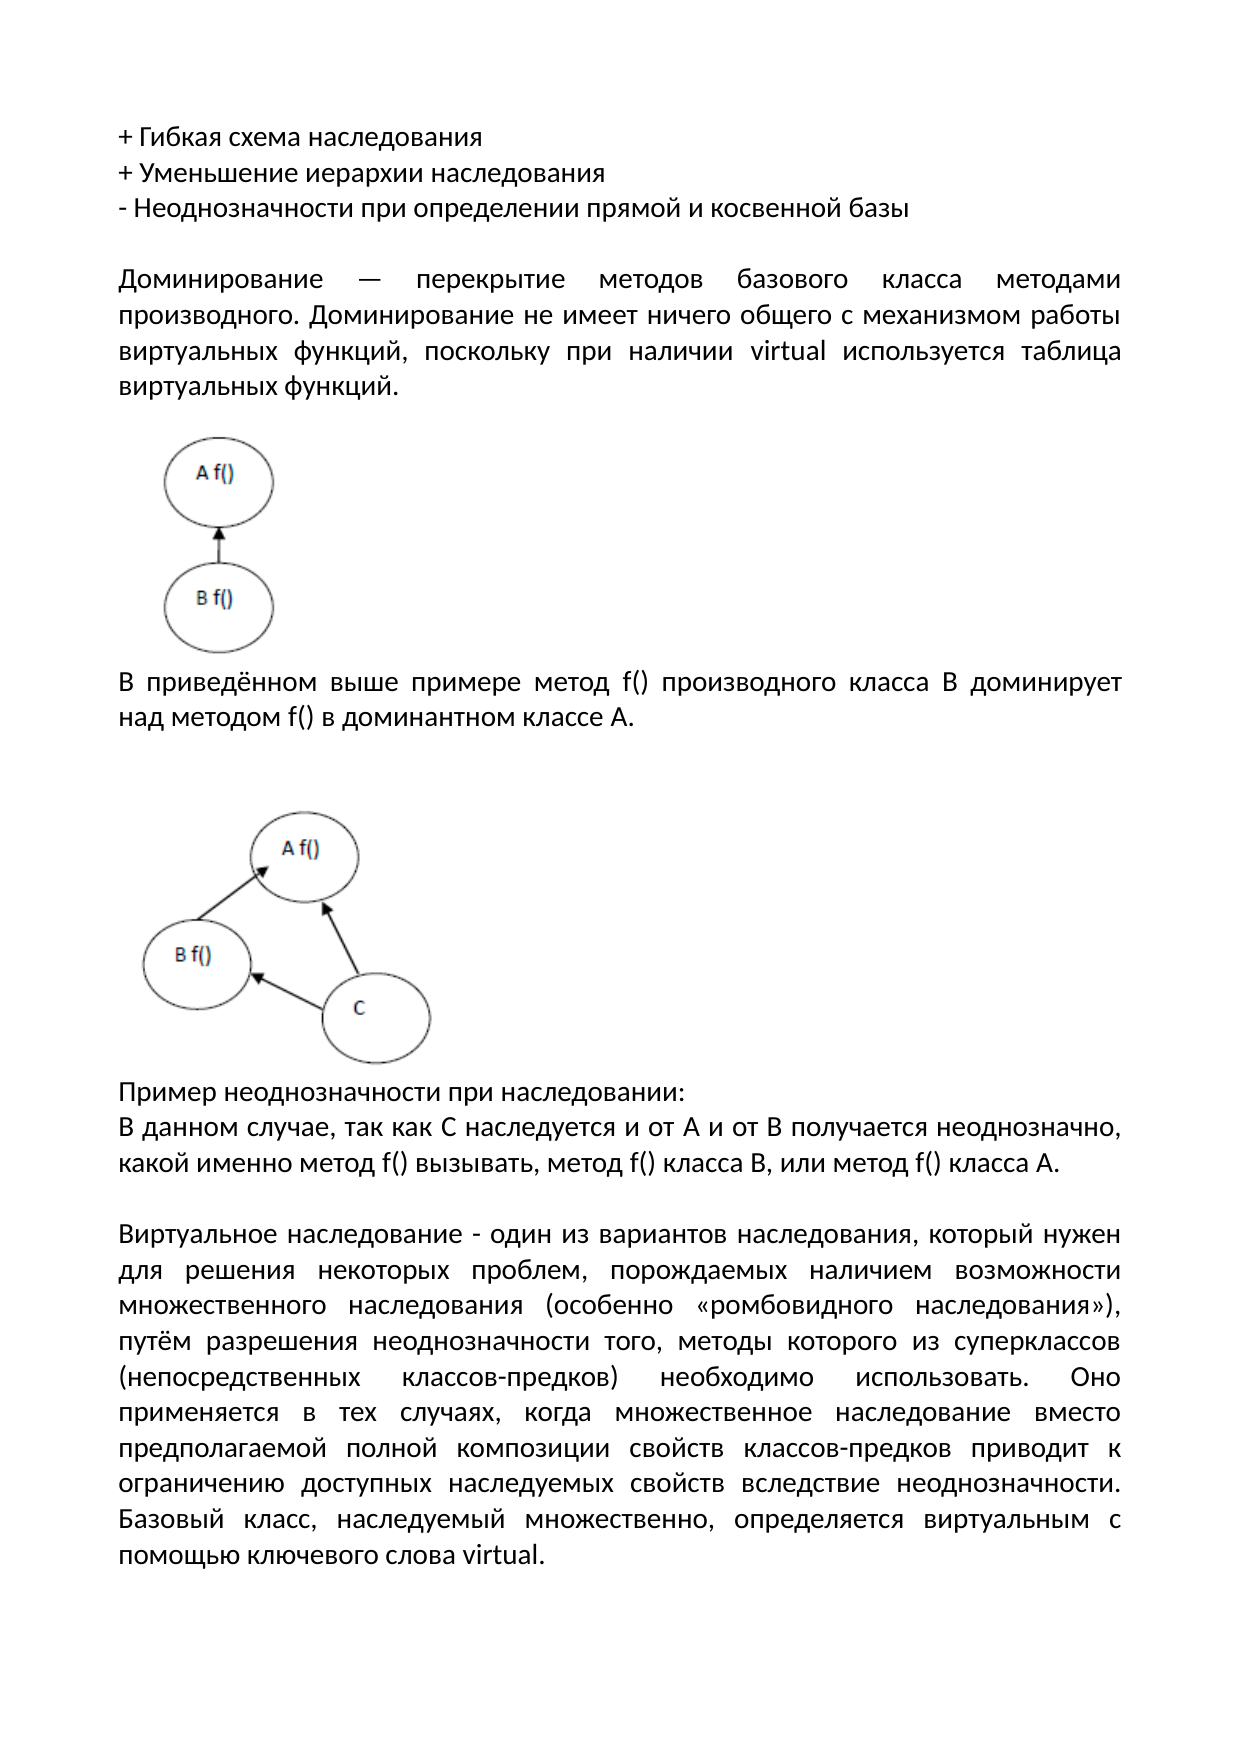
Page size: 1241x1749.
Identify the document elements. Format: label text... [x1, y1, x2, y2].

text + Гибкая схема наследования [118, 118, 1122, 154]
text Виртуальное наследование - один из вариантов наследования, который нужен для решения некоторых проблем, порождаемых наличием возможности множественного наследования (особенно «ромбовидного наследования»), путём разрешения неоднозначности того, методы которого из суперклассов (непосредственных классов-предков) необходимо использовать. Оно применяется в тех случаях, когда множественное наследование вместо предполагаемой полной композиции свойств классов-предков приводит к ограничению доступных наследуемых свойств вследствие неоднозначности. Базовый класс, наследуемый множественно, определяется виртуальным с помощью ключевого слова virtual. [118, 1215, 1122, 1571]
text Доминирование — перекрытие методов базового класса методами производного. Доминирование не имеет ничего общего с механизмом работы виртуальных функций, поскольку при наличии virtual используется таблица виртуальных функций. [118, 261, 1122, 403]
picture [120, 414, 309, 663]
picture [120, 802, 449, 1073]
text В данном случае, так как C наследуется и от A и от B получается неоднозначно, какой именно метод f() вызывать, метод f() класса B, или метод f() класса A. [118, 1108, 1122, 1179]
text В приведённом выше примере метод f() производного класса B доминирует над методом f() в доминантном классе A. [118, 403, 1122, 734]
text + Уменьшение иерархии наследования [118, 154, 1122, 189]
text - Неоднозначности при определении прямой и косвенной базы [118, 189, 1122, 225]
text Пример неоднозначности при наследовании: [118, 769, 1122, 1108]
